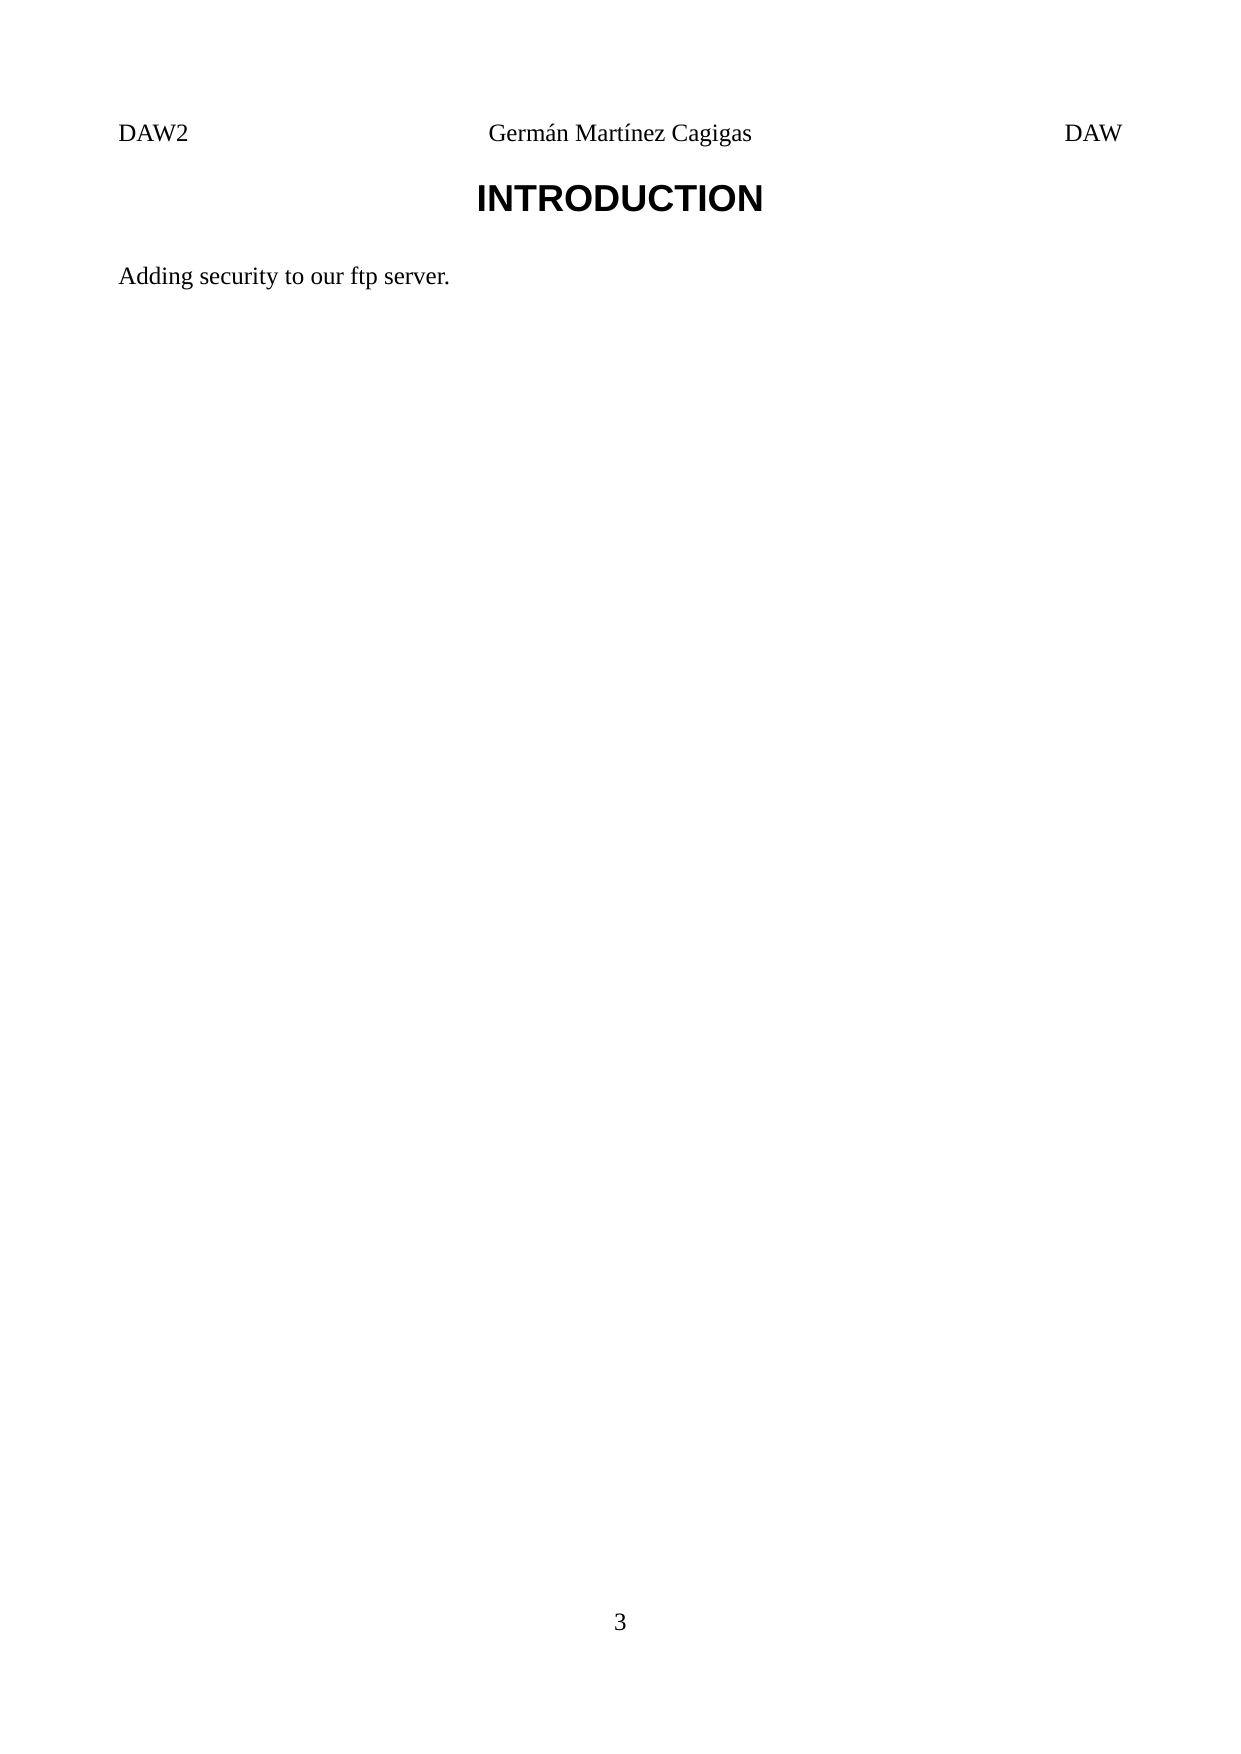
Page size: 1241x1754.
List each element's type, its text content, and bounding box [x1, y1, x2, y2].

subtitle INTRODUCTION [118, 176, 1122, 219]
text Adding security to our ftp server. [118, 261, 1122, 289]
